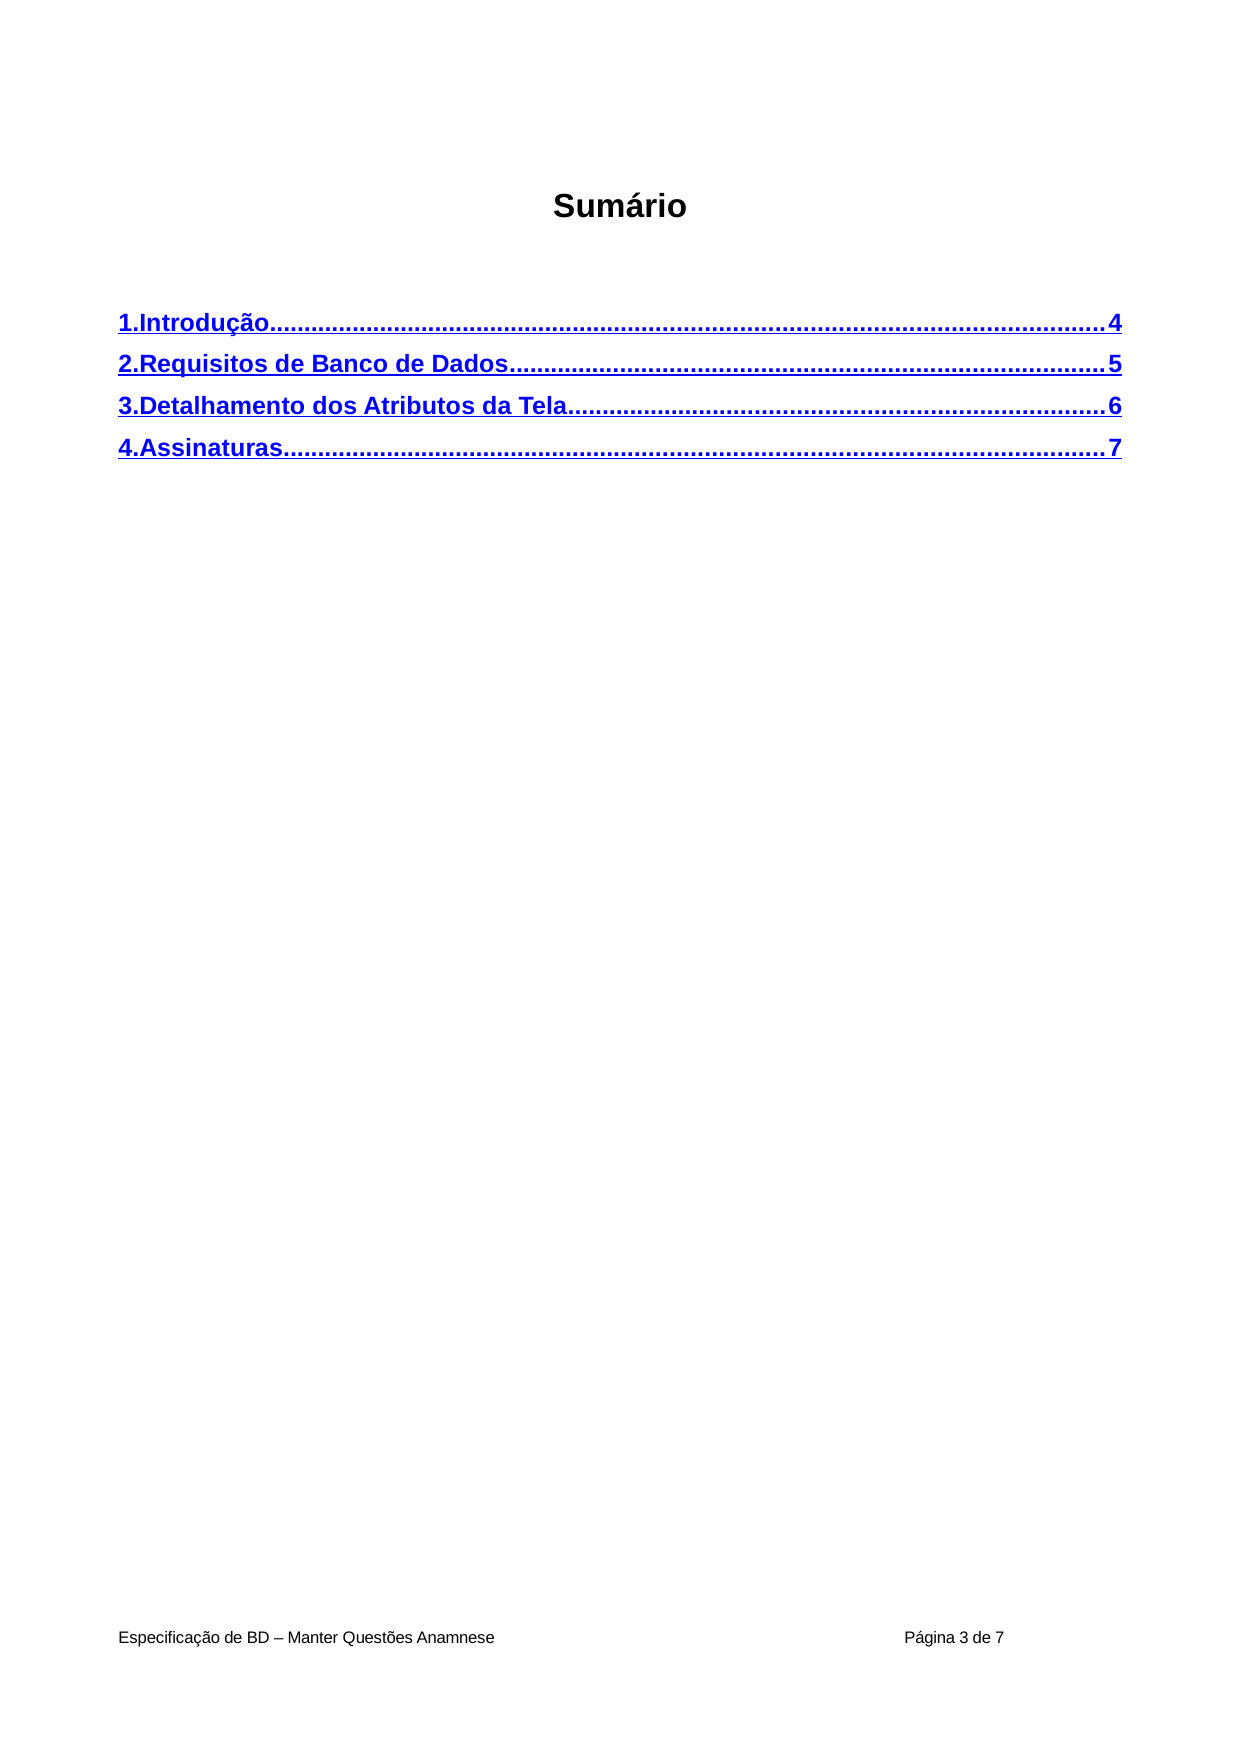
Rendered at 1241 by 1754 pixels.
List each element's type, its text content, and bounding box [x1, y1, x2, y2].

text 3.Detalhamento dos Atributos da Tela 6 [118, 391, 1122, 416]
title Sumário [118, 186, 1122, 224]
text 1.Introdução 4 [118, 308, 1122, 333]
text 4.Assinaturas 7 [118, 432, 1122, 458]
text 2.Requisitos de Banco de Dados 5 [118, 349, 1122, 374]
